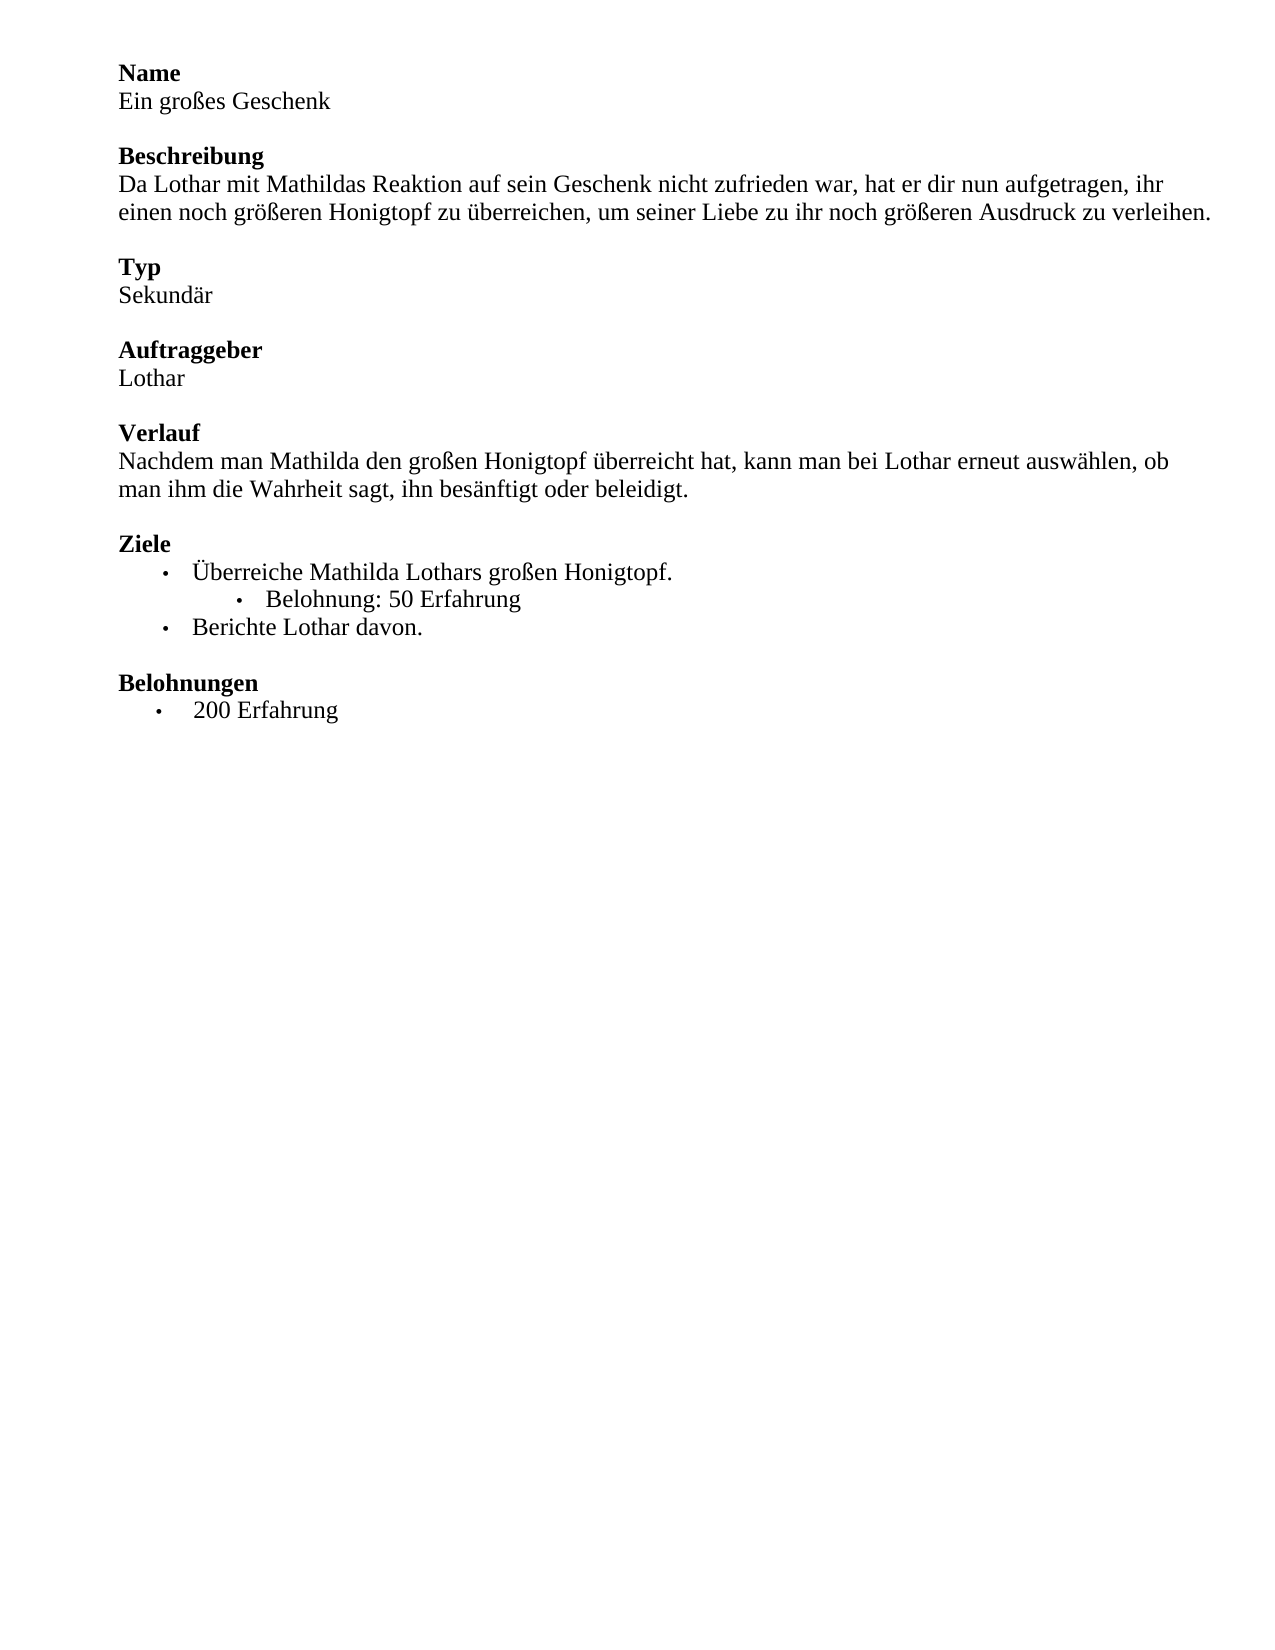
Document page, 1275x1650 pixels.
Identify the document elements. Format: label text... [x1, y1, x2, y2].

text Auftraggeber [118, 336, 1216, 364]
list Berichte Lothar davon. [162, 613, 1216, 641]
text Lothar [118, 364, 1216, 392]
text Typ [118, 253, 1216, 281]
list 200 Erfahrung [156, 696, 1216, 724]
text Nachdem man Mathilda den großen Honigtopf überreicht hat, kann man bei Lothar erneut auswählen, ob man ihm die Wahrheit sagt, ihn besänftigt oder beleidigt. [118, 447, 1216, 502]
text Belohnungen [118, 669, 1216, 696]
list Überreiche Mathilda Lothars großen Honigtopf. [162, 558, 1216, 586]
text Name [118, 59, 1216, 87]
text Ziele [118, 530, 1216, 558]
text Verlauf [118, 419, 1216, 447]
text Sekundär [118, 281, 1216, 308]
text Da Lothar mit Mathildas Reaktion auf sein Geschenk nicht zufrieden war, hat er dir nun aufgetragen, ihr einen noch größeren Honigtopf zu überreichen, um seiner Liebe zu ihr noch größeren Ausdruck zu verleihen. [118, 170, 1216, 225]
text Ein großes Geschenk [118, 87, 1216, 114]
list Belohnung: 50 Erfahrung [236, 586, 1216, 613]
text Beschreibung [118, 142, 1216, 170]
